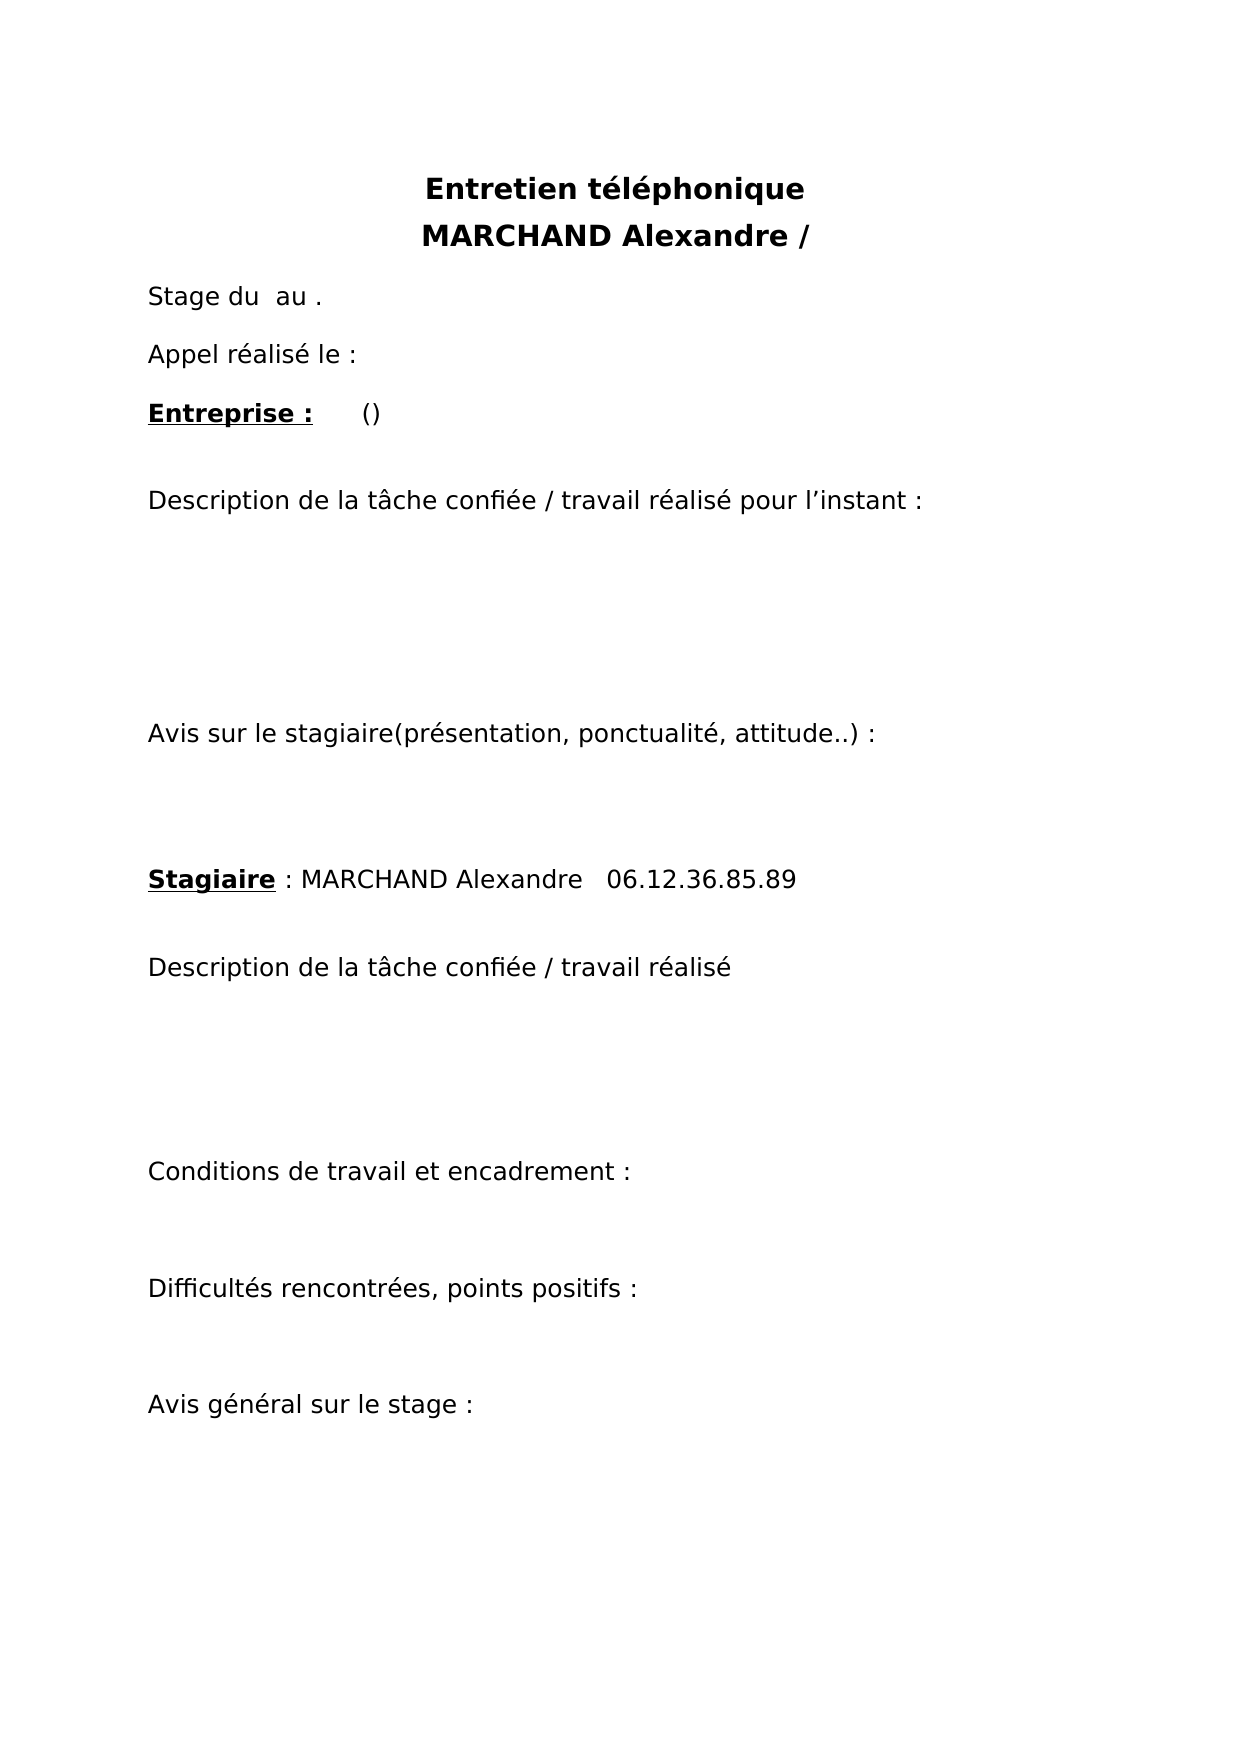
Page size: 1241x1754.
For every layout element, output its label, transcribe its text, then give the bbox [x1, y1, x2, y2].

text Avis sur le stagiaire(présentation, ponctualité, attitude..) : [148, 720, 1093, 749]
text Stage du au . [148, 282, 1093, 311]
text Description de la tâche confiée / travail réalisé [148, 953, 1093, 982]
text Entreprise : () [148, 399, 1093, 428]
text Avis général sur le stage : [148, 1391, 1093, 1420]
subtitle Entretien téléphonique [148, 173, 1093, 207]
text Difficultés rencontrées, points positifs : [148, 1274, 1093, 1303]
text MARCHAND Alexandre / [148, 219, 1093, 253]
text Description de la tâche confiée / travail réalisé pour l’instant : [148, 486, 1093, 516]
text Conditions de travail et encadrement : [148, 1157, 1093, 1186]
text Stagiaire : MARCHAND Alexandre 06.12.36.85.89 [148, 866, 1093, 895]
text Appel réalisé le : [148, 341, 1093, 370]
